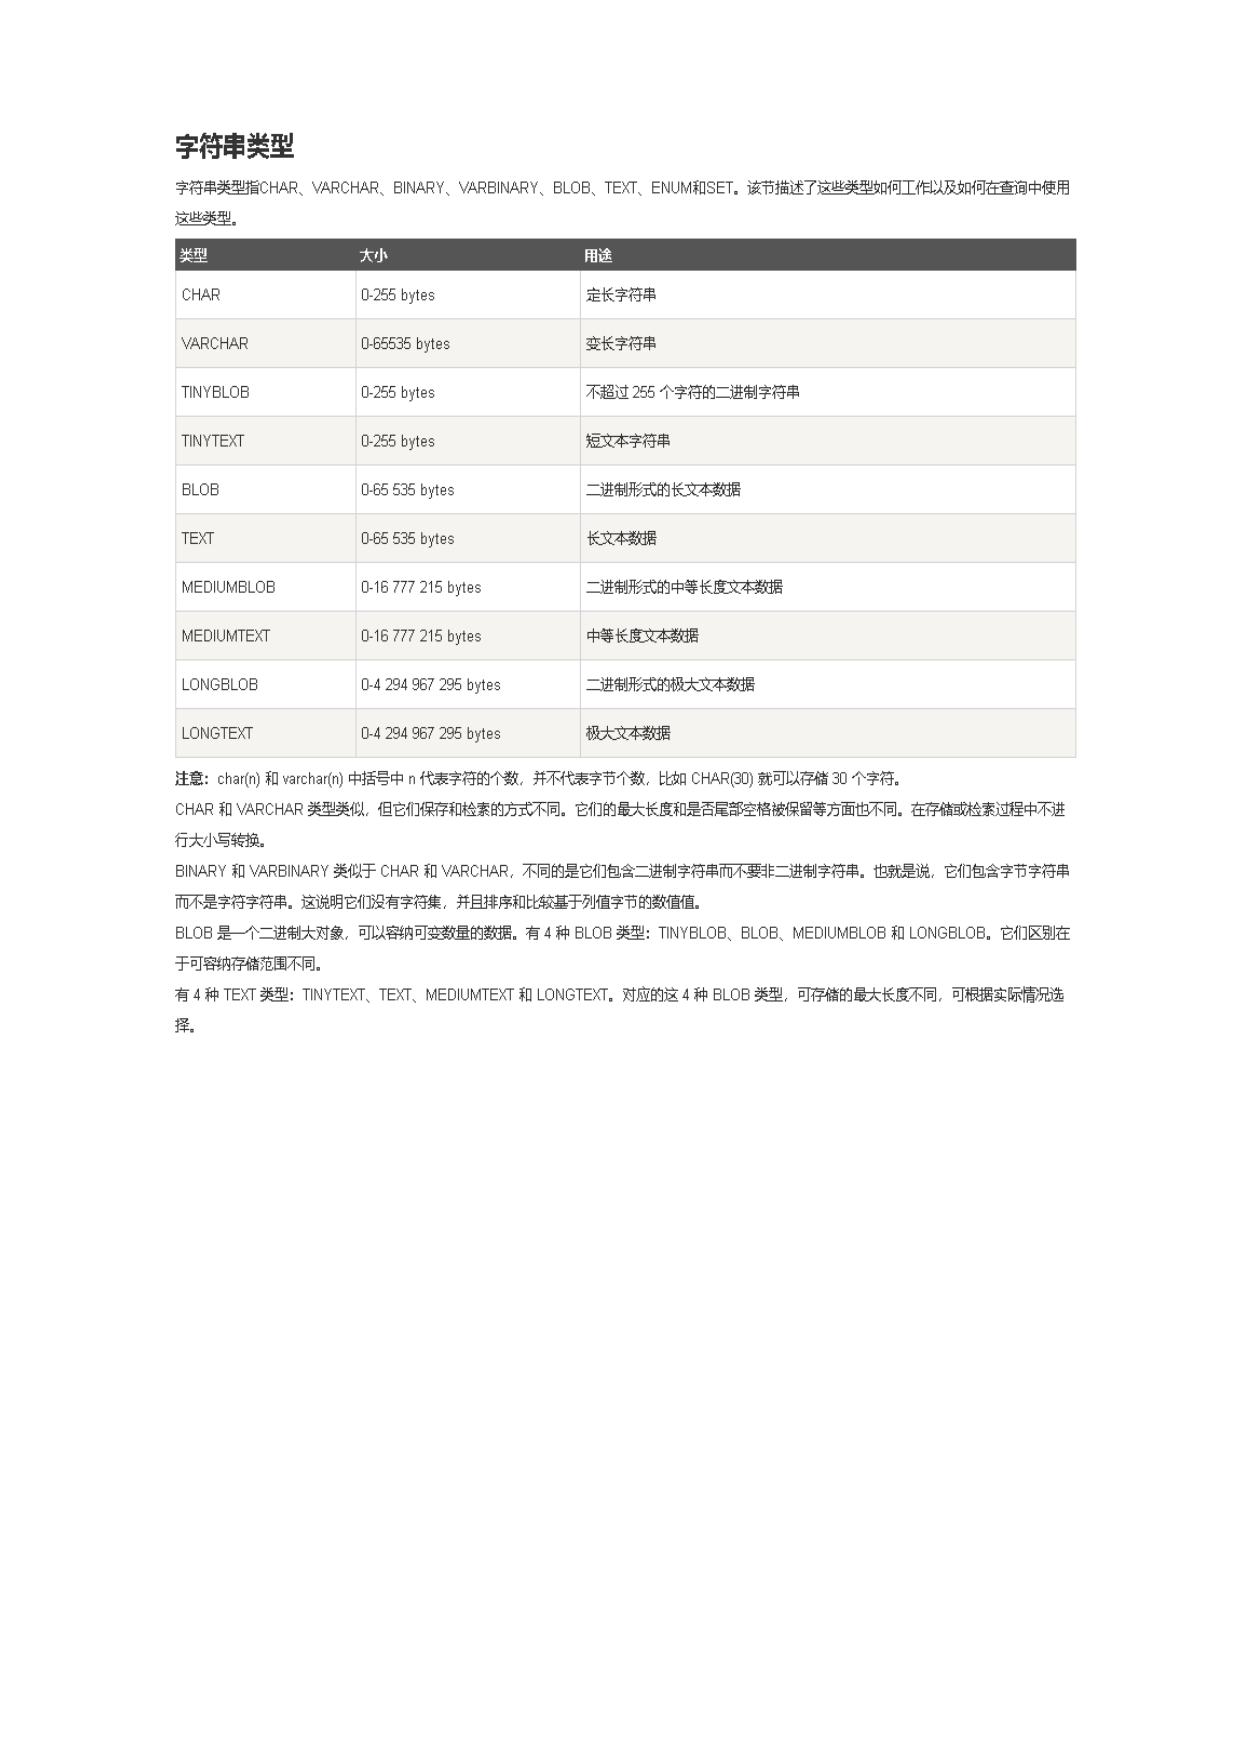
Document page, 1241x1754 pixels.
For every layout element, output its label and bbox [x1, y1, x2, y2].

picture [172, 121, 1084, 1048]
